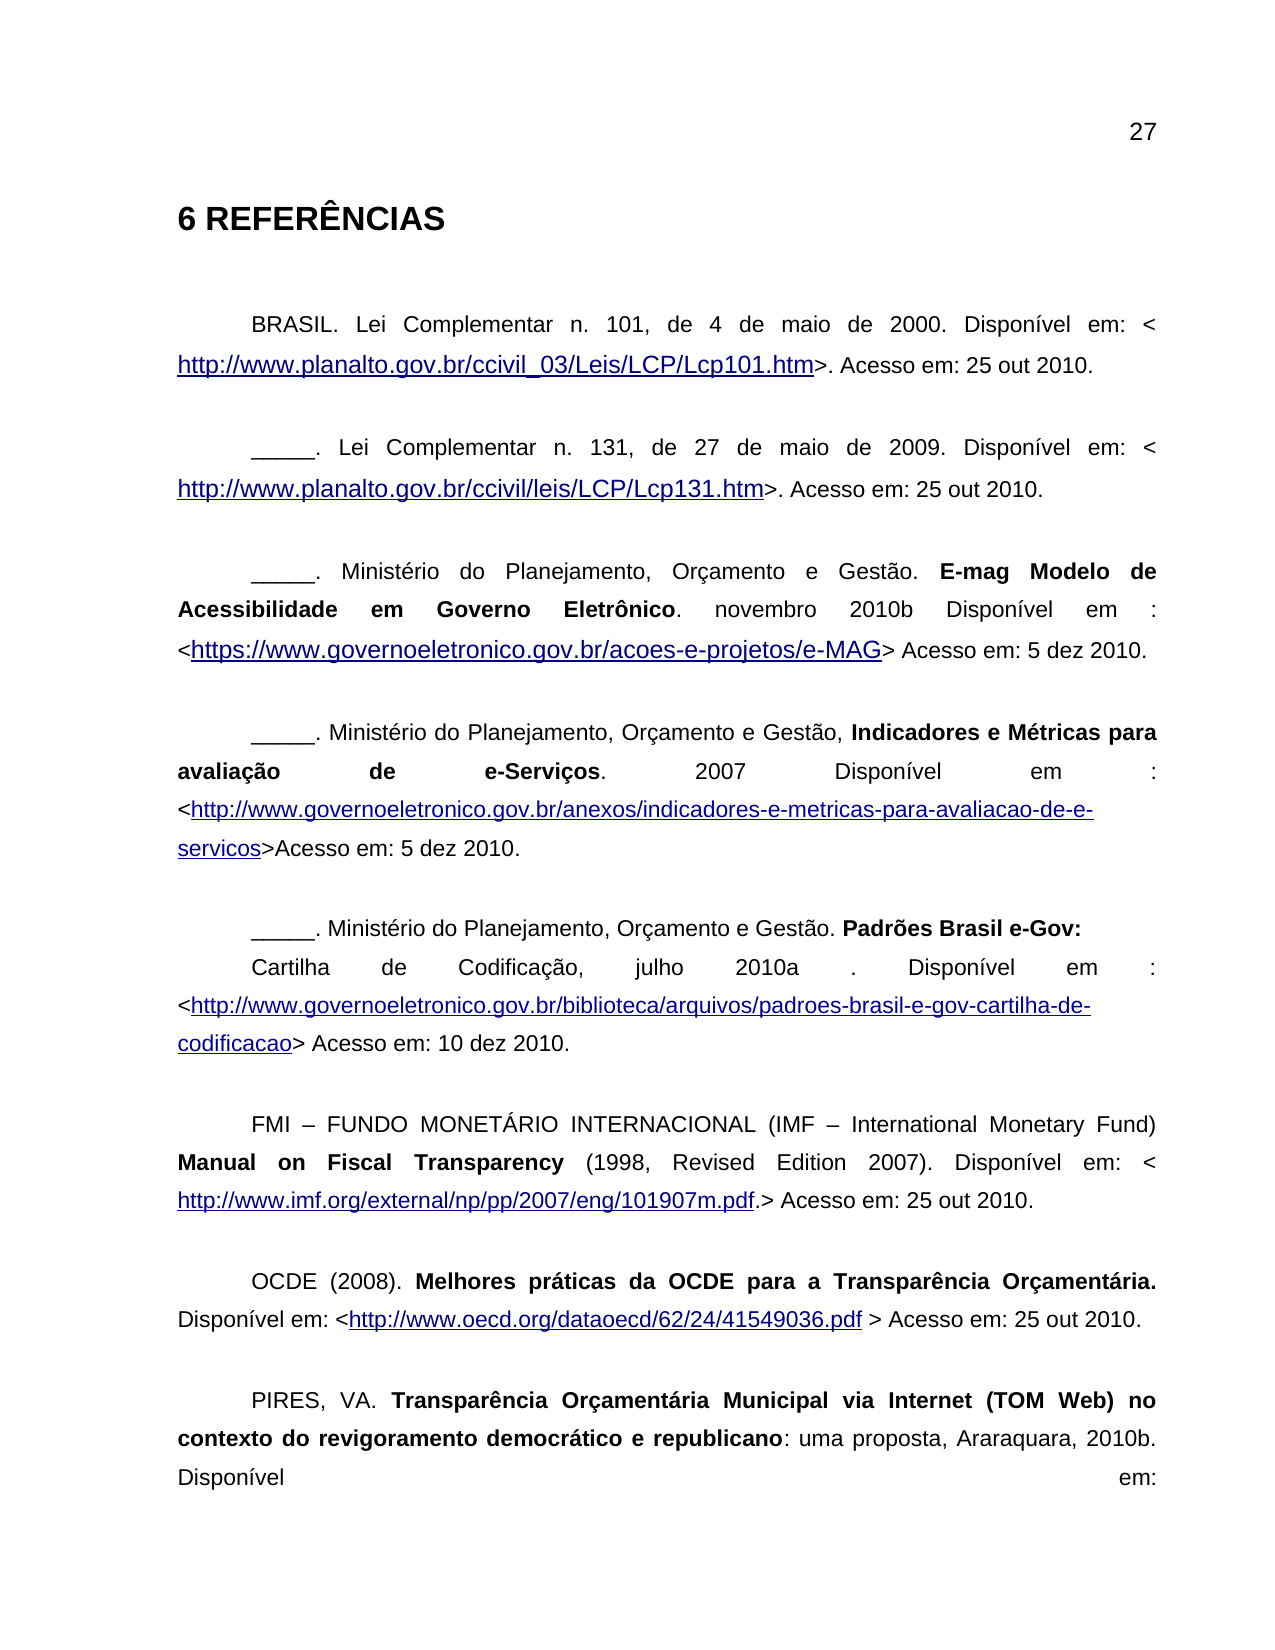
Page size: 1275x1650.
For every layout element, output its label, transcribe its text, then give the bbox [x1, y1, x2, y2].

text _____. Lei Complementar n. 131, de 27 de maio de 2009. Disponível em: < http://www.planalto.gov.br/ccivil/leis/LCP/Lcp131.htm>. Acesso em: 25 out 2010. [177, 435, 1157, 502]
text PIRES, VA. Transparência Orçamentária Municipal via Internet (TOM Web) no contexto do revigoramento democrático e republicano: uma proposta, Araraquara, 2010b. Disponível em: [177, 1387, 1157, 1490]
subtitle 6 Referências [177, 200, 1157, 238]
text _____. Ministério do Planejamento, Orçamento e Gestão. E-mag Modelo de Acessibilidade em Governo Eletrônico. novembro 2010b Disponível em : <https://www.governoeletronico.gov.br/acoes-e-projetos/e-MAG> Acesso em: 5 dez 2010. [177, 558, 1157, 664]
text OCDE (2008). Melhores práticas da OCDE para a Transparência Orçamentária. Disponível em: <http://www.oecd.org/dataoecd/62/24/41549036.pdf > Acesso em: 25 out 2010. [177, 1268, 1157, 1333]
text _____. Ministério do Planejamento, Orçamento e Gestão, Indicadores e Métricas para avaliação de e-Serviços. 2007 Disponível em : <http://www.governoeletronico.gov.br/anexos/indicadores-e-metricas-para-avaliacao-de-e-servicos>Acesso em: 5 dez 2010. [177, 720, 1157, 861]
text BRASIL. Lei Complementar n. 101, de 4 de maio de 2000. Disponível em: < http://www.planalto.gov.br/ccivil_03/Leis/LCP/Lcp101.htm>. Acesso em: 25 out 2010. [177, 312, 1157, 379]
text Cartilha de Codificação, julho 2010a . Disponível em : <http://www.governoeletronico.gov.br/biblioteca/arquivos/padroes-brasil-e-gov-cartilha-de-codificacao> Acesso em: 10 dez 2010. [177, 954, 1157, 1057]
text _____. Ministério do Planejamento, Orçamento e Gestão. Padrões Brasil e-Gov: [177, 916, 1157, 941]
text FMI – FUNDO MONETÁRIO INTERNACIONAL (IMF – International Monetary Fund) Manual on Fiscal Transparency (1998, Revised Edition 2007). Disponível em: < http://www.imf.org/external/np/pp/2007/eng/101907m.pdf.> Acesso em: 25 out 2010. [177, 1111, 1157, 1214]
